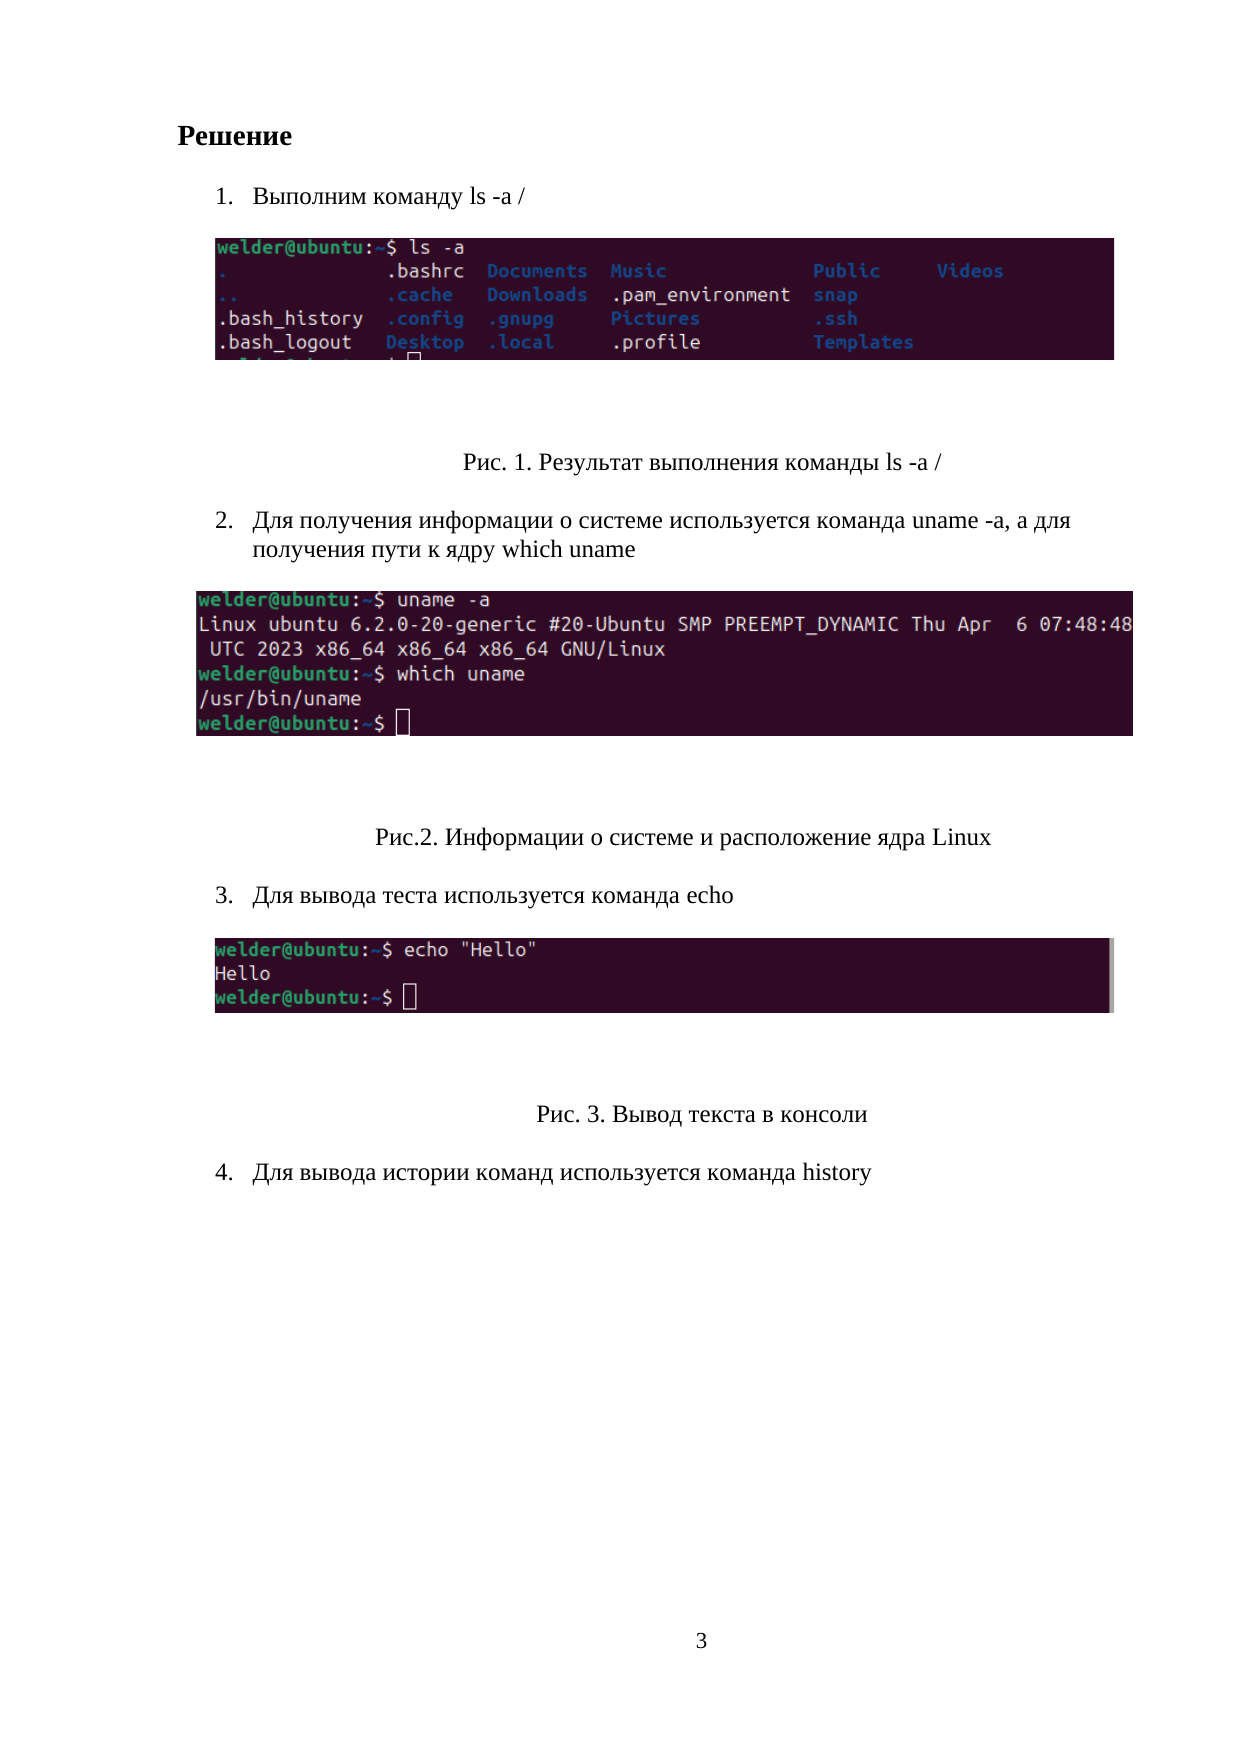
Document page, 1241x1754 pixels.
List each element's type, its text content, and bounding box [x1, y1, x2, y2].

list Для получения информации о системе используется команда uname -a, а для получения пути к ядру which uname [215, 505, 1152, 562]
text Рис. 3. Вывод текста в консоли [252, 1099, 1152, 1128]
list Для вывода истории команд используется команда history [215, 1157, 1152, 1186]
text Рис. 1. Результат выполнения команды ls -a / [252, 447, 1152, 476]
text Решение [177, 118, 1152, 152]
picture [214, 938, 1115, 1013]
picture [196, 591, 1133, 736]
text Рис.2. Информации о системе и расположение ядра Linux [215, 822, 1152, 851]
picture [214, 238, 1115, 360]
list Выполним команду ls -a / [215, 181, 1152, 209]
list Для вывода теста используется команда echo [215, 880, 1152, 909]
